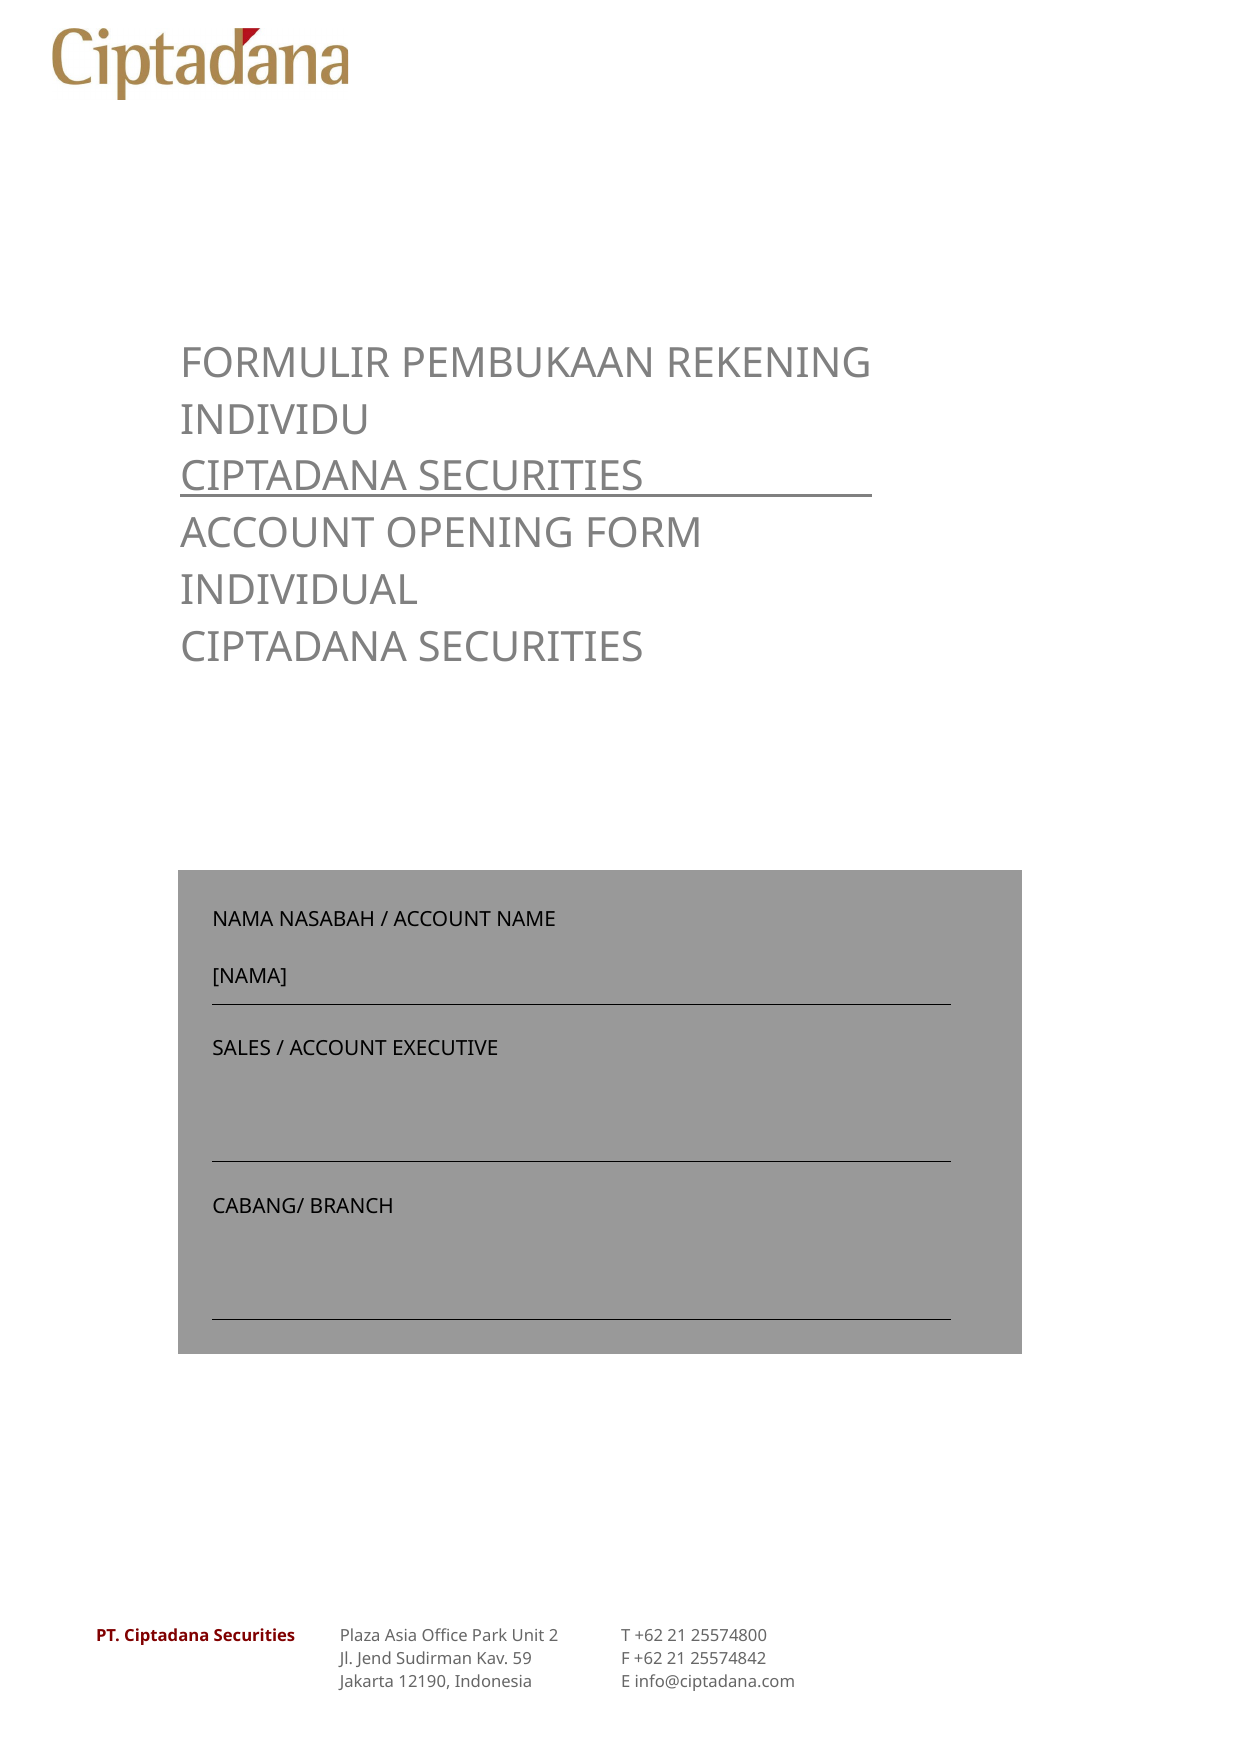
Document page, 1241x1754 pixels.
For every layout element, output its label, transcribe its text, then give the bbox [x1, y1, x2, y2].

picture [52, 28, 349, 100]
table_header NAMA NASABAH / ACCOUNT NAME [NAMA] SALES / ACCOUNT EXECUTIVE CABANG/ BRANCH [178, 870, 1022, 1354]
